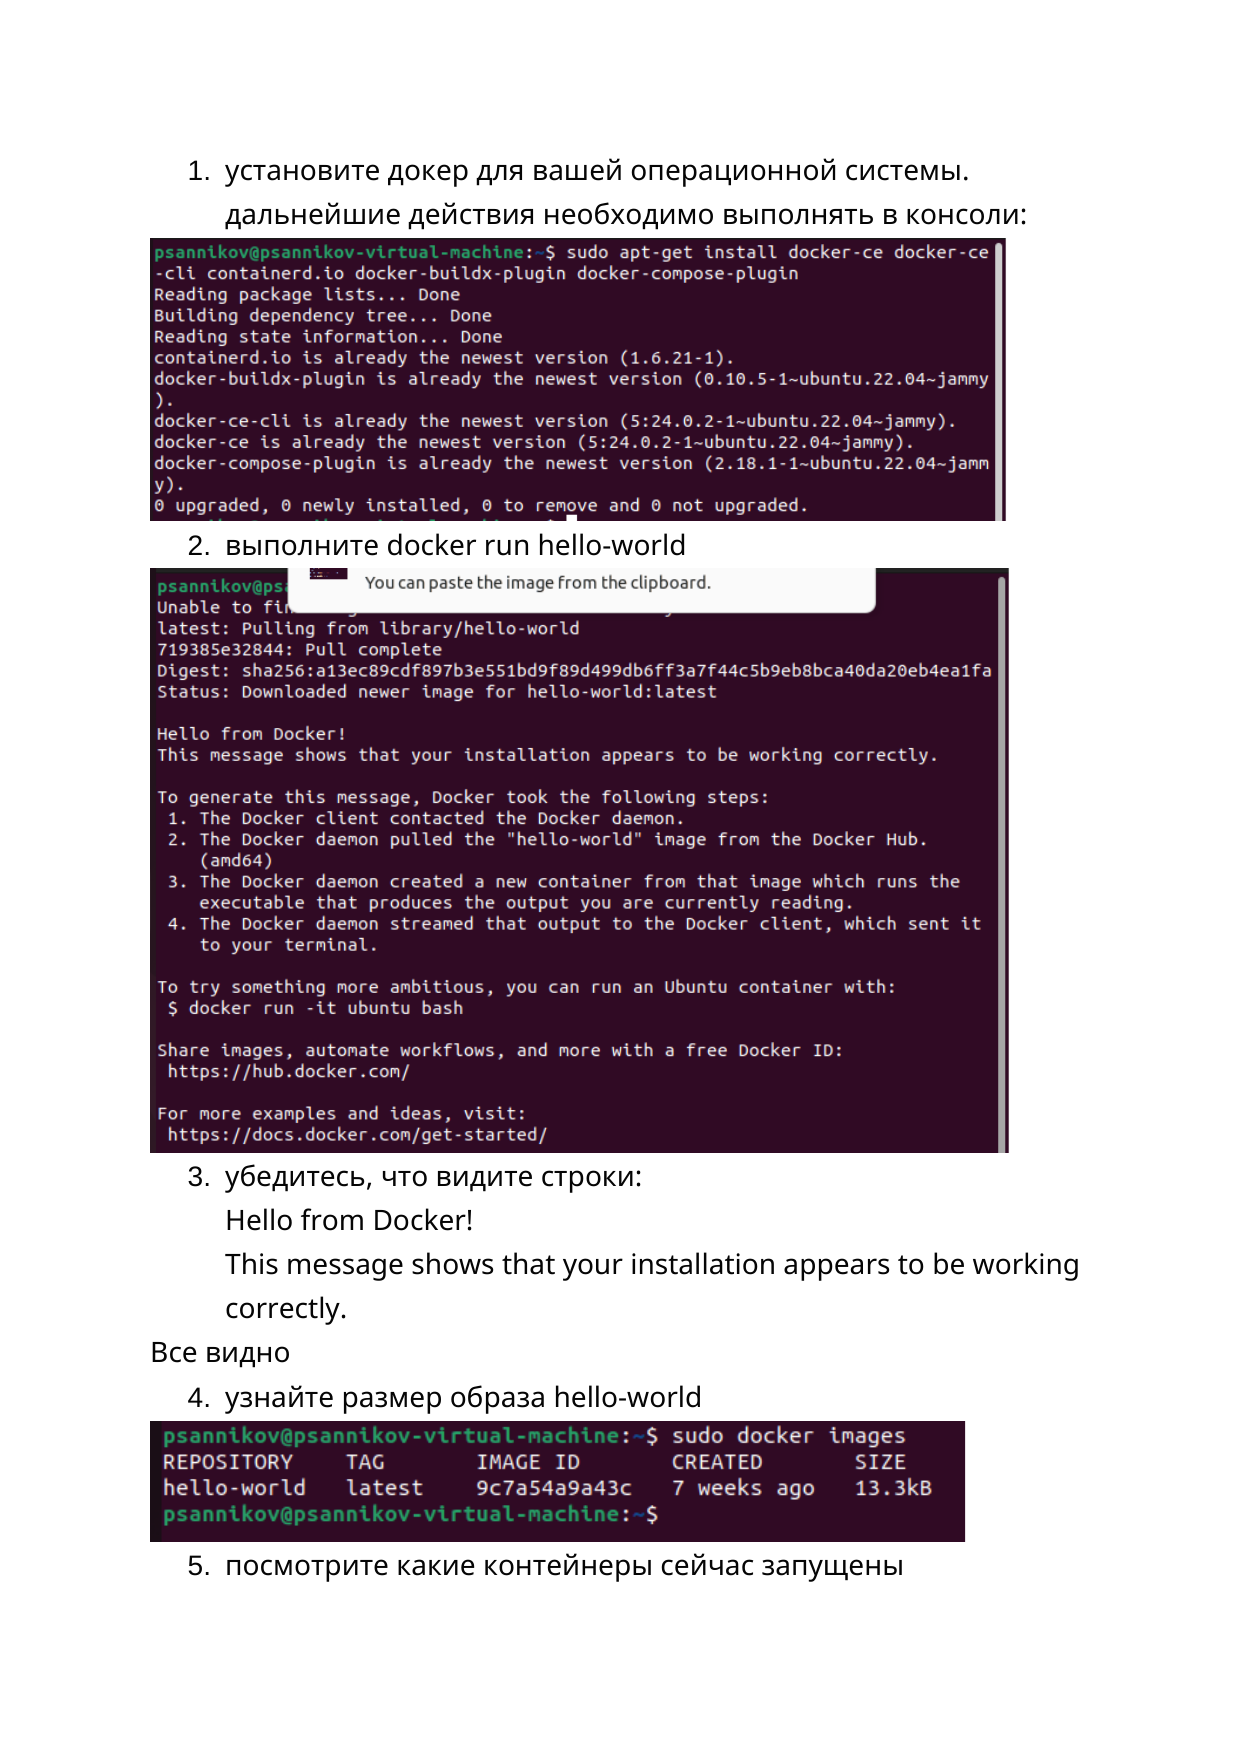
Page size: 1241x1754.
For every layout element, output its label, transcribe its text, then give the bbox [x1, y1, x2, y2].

text Все видно [150, 1333, 1090, 1371]
list выполните docker run hello-world [187, 525, 1090, 563]
list установите докер для вашей операционной системы. дальнейшие действия необходимо выполнять в консоли: [187, 150, 1090, 232]
list узнайте размер образа hello-world [187, 1377, 1090, 1415]
list убедитесь, что видите строки: Hello from Docker! This message shows that your installation appears to be working correctly. [187, 1157, 1090, 1327]
list посмотрите какие контейнеры сейчас запущены [187, 1546, 1090, 1584]
